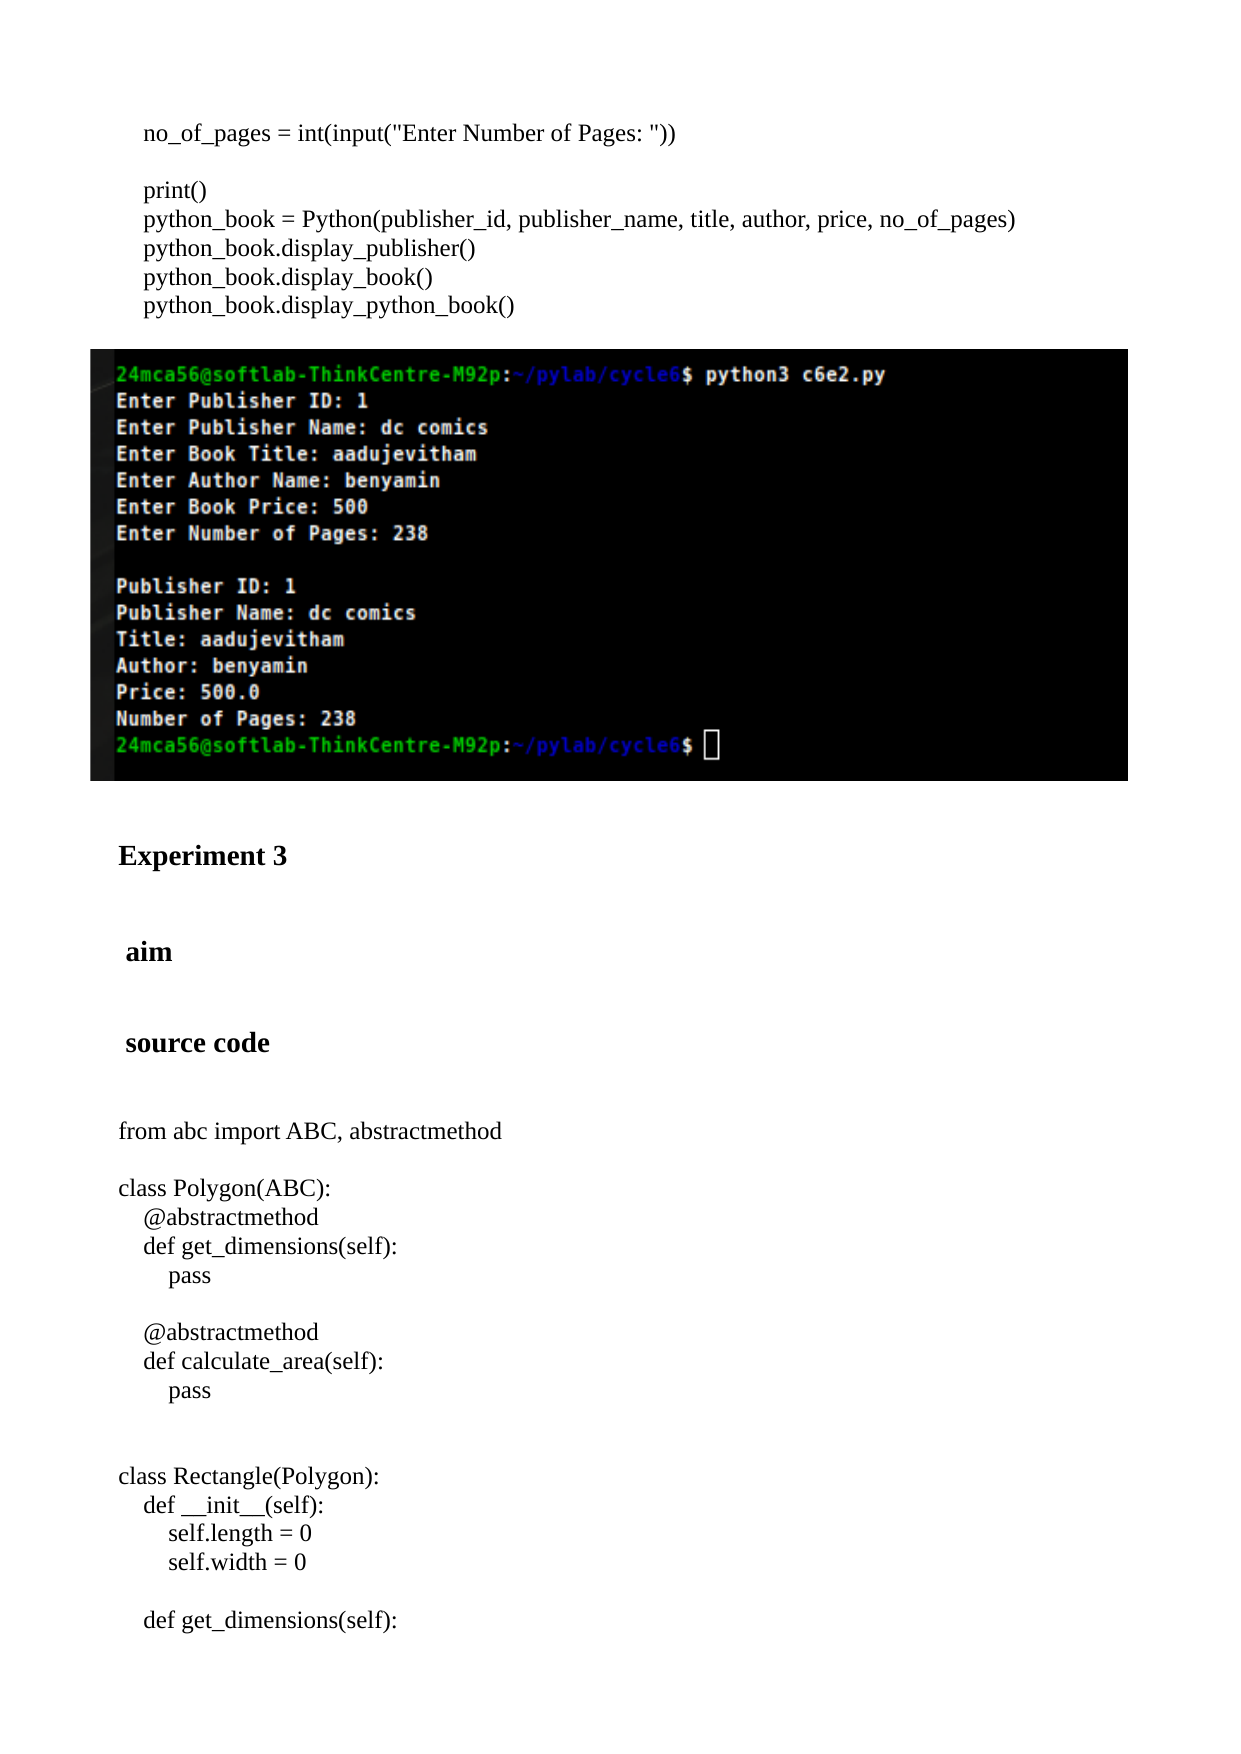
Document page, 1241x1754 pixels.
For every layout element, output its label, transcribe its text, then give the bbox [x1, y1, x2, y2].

text no_of_pages = int(input("Enter Number of Pages: ")) [118, 118, 1122, 147]
text def __init__(self): [118, 1490, 1122, 1518]
text def get_dimensions(self): [118, 1605, 1122, 1633]
text pass [118, 1375, 1122, 1403]
text python_book = Python(publisher_id, publisher_name, title, author, price, no_of_pages) [118, 204, 1122, 233]
text source code [118, 1025, 1122, 1058]
text @abstractmethod [118, 1202, 1122, 1231]
text from abc import ABC, abstractmethod [118, 1116, 1122, 1145]
text class Rectangle(Polygon): [118, 1461, 1122, 1490]
text def get_dimensions(self): [118, 1231, 1122, 1260]
text python_book.display_publisher() [118, 233, 1122, 262]
text def calculate_area(self): [118, 1346, 1122, 1375]
text python_book.display_book() [118, 262, 1122, 291]
text Experiment 3 [118, 838, 1122, 872]
text self.length = 0 [118, 1518, 1122, 1547]
text aim [118, 934, 1122, 967]
text python_book.display_python_book() [118, 291, 1122, 319]
text self.width = 0 [118, 1547, 1122, 1576]
text @abstractmethod [118, 1317, 1122, 1346]
text class Polygon(ABC): [118, 1173, 1122, 1202]
text pass [118, 1260, 1122, 1288]
text print() [118, 176, 1122, 204]
